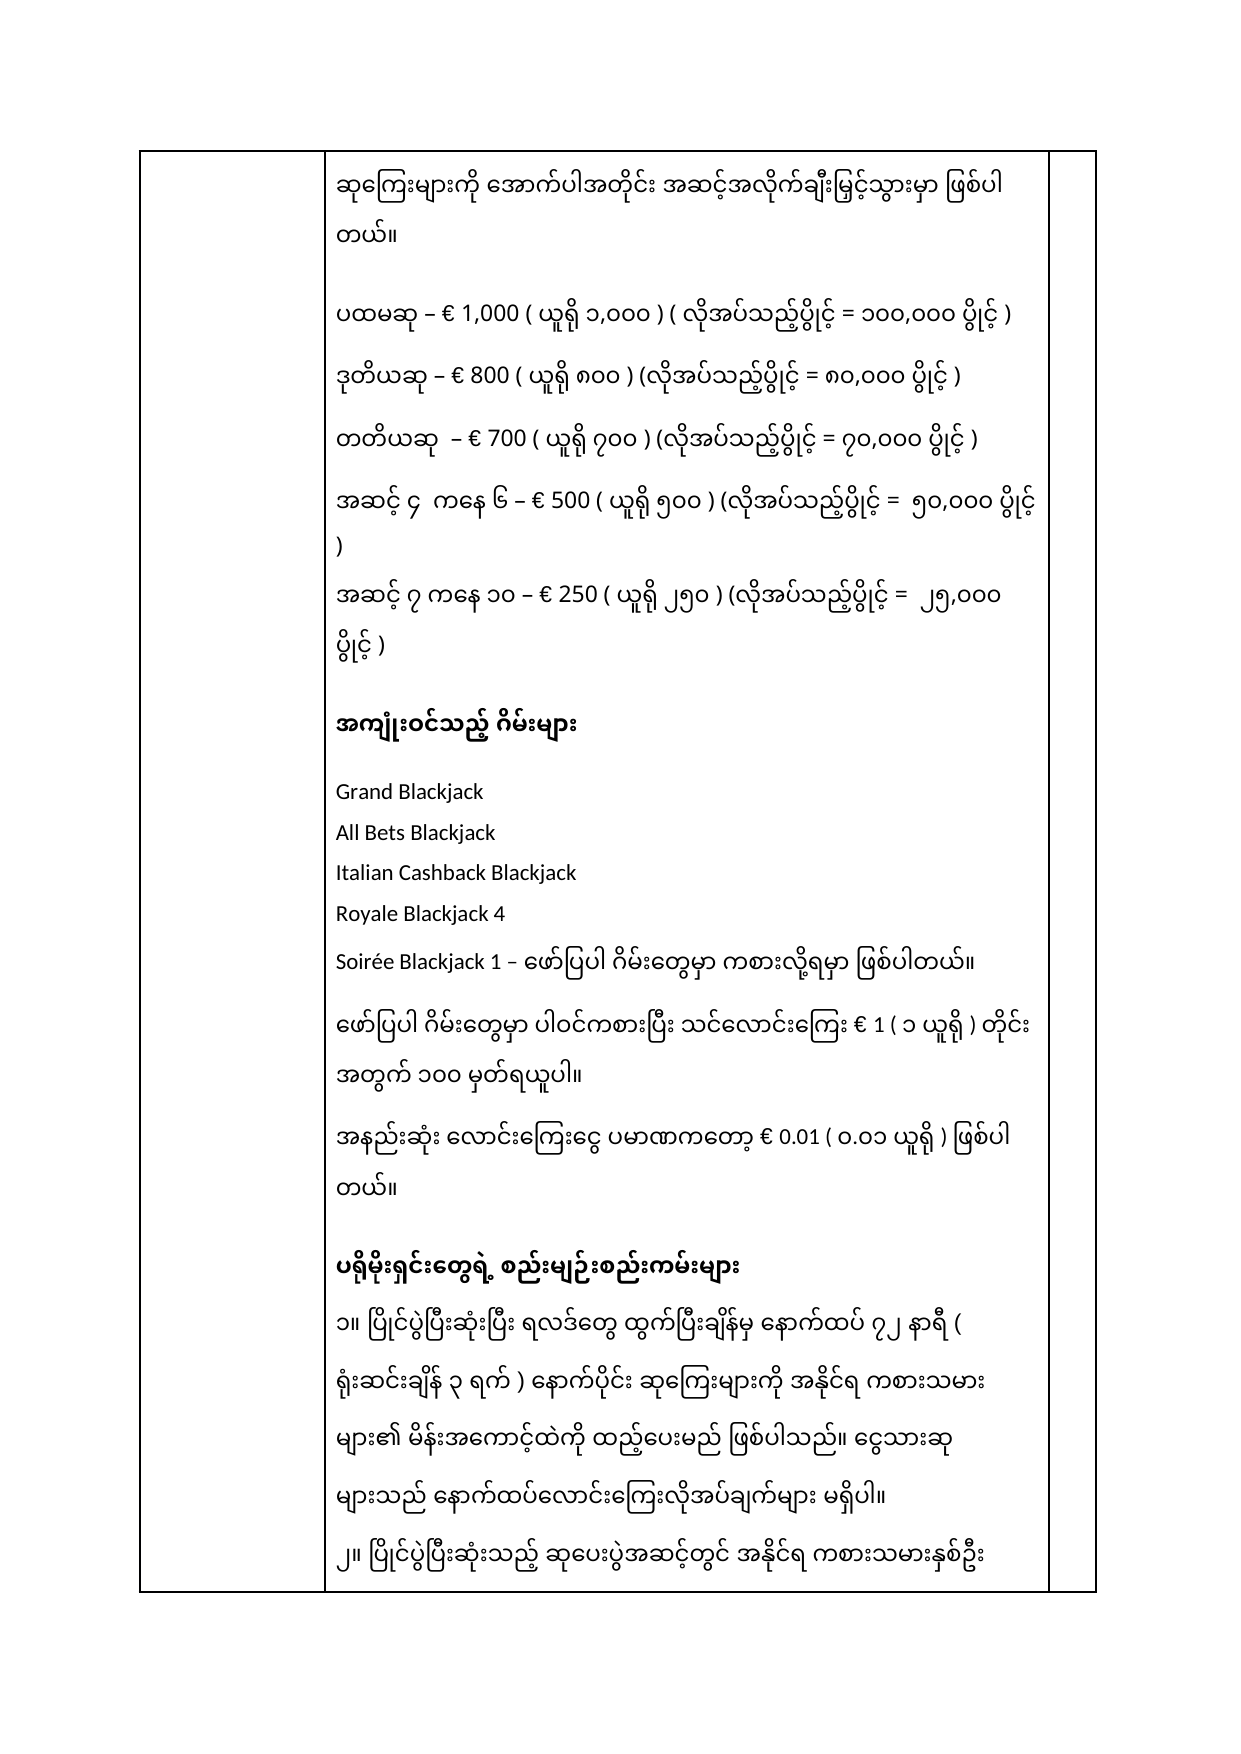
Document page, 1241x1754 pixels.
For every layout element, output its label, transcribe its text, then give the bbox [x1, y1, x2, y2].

table_cell [141, 152, 324, 1591]
table_cell [1050, 152, 1095, 1591]
table_cell ဆုကြေးများကို အောက်ပါအတိုင်း အဆင့်အလိုက်ချီးမြှင့်သွားမှာ ဖြစ်ပါတယ်။ ပထမဆု – € 1,000 ( ယူရို ၁,၀၀၀ ) ( လိုအပ်သည့်ပွိုင့် = ၁၀၀,၀၀၀ ပွိုင့် ) ဒုတိယဆု – € 800 ( ယူရို ၈၀၀ ) (လိုအပ်သည့်ပွိုင့် = ၈၀,၀၀၀ ပွိုင့် ) တတိယဆု – € 700 ( ယူရို ၇၀၀ ) (လိုအပ်သည့်ပွိုင့် = ၇၀,၀၀၀ ပွိုင့် ) အဆင့် ၄ ကနေ ၆ – € 500 ( ယူရို ၅၀၀ ) (လိုအပ်သည့်ပွိုင့် = ၅၀,၀၀၀ ပွိုင့် ) အဆင့် ၇ ကနေ ၁၀ – € 250 ( ယူရို ၂၅၀ ) (လိုအပ်သည့်ပွိုင့် = ၂၅,၀၀၀ ပွိုင့် ) အကျုံးဝင်သည့် ဂိမ်းများ Grand Blackjack All Bets Blackjack Italian Cashback Blackjack Royale Blackjack 4 Soirée Blackjack 1 – ဖော်ပြပါ ဂိမ်းတွေမှာ ကစားလို့ရမှာ ဖြစ်ပါတယ်။ ဖော်ပြပါ ဂိမ်းတွေမှာ ပါဝင်ကစားပြီး သင်လောင်းကြေး € 1 ( ၁ ယူရို ) တိုင်းအတွက် ၁၀၀ မှတ်ရယူပါ။ အနည်းဆုံး လောင်းကြေးငွေ ပမာဏကတော့ € 0.01 ( ၀.၀၁ ယူရို ) ဖြစ်ပါတယ်။ ပရိုမိုးရှင်းတွေရဲ့ စည်းမျဉ်းစည်းကမ်းများ ၁။ ပြိုင်ပွဲပြီးဆုံးပြီး ရလဒ်တွေ ထွက်ပြီးချိန်မှ နောက်ထပ် ၇၂ နာရီ ( ရုံးဆင်းချိန် ၃ ရက် ) နောက်ပိုင်း ဆုကြေးများကို အနိုင်ရ ကစားသမားများ၏ မိန်းအကောင့်ထဲကို ထည့်ပေးမည် ဖြစ်ပါသည်။ ငွေသားဆုများသည် နောက်ထပ်လောင်းကြေးလိုအပ်ချက်များ မရှိပါ။ ၂။ ပြိုင်ပွဲပြီးဆုံးသည့် ဆုပေးပွဲအဆင့်တွင် အနိုင်ရ ကစားသမားနှစ်ဦး [326, 152, 1048, 1591]
